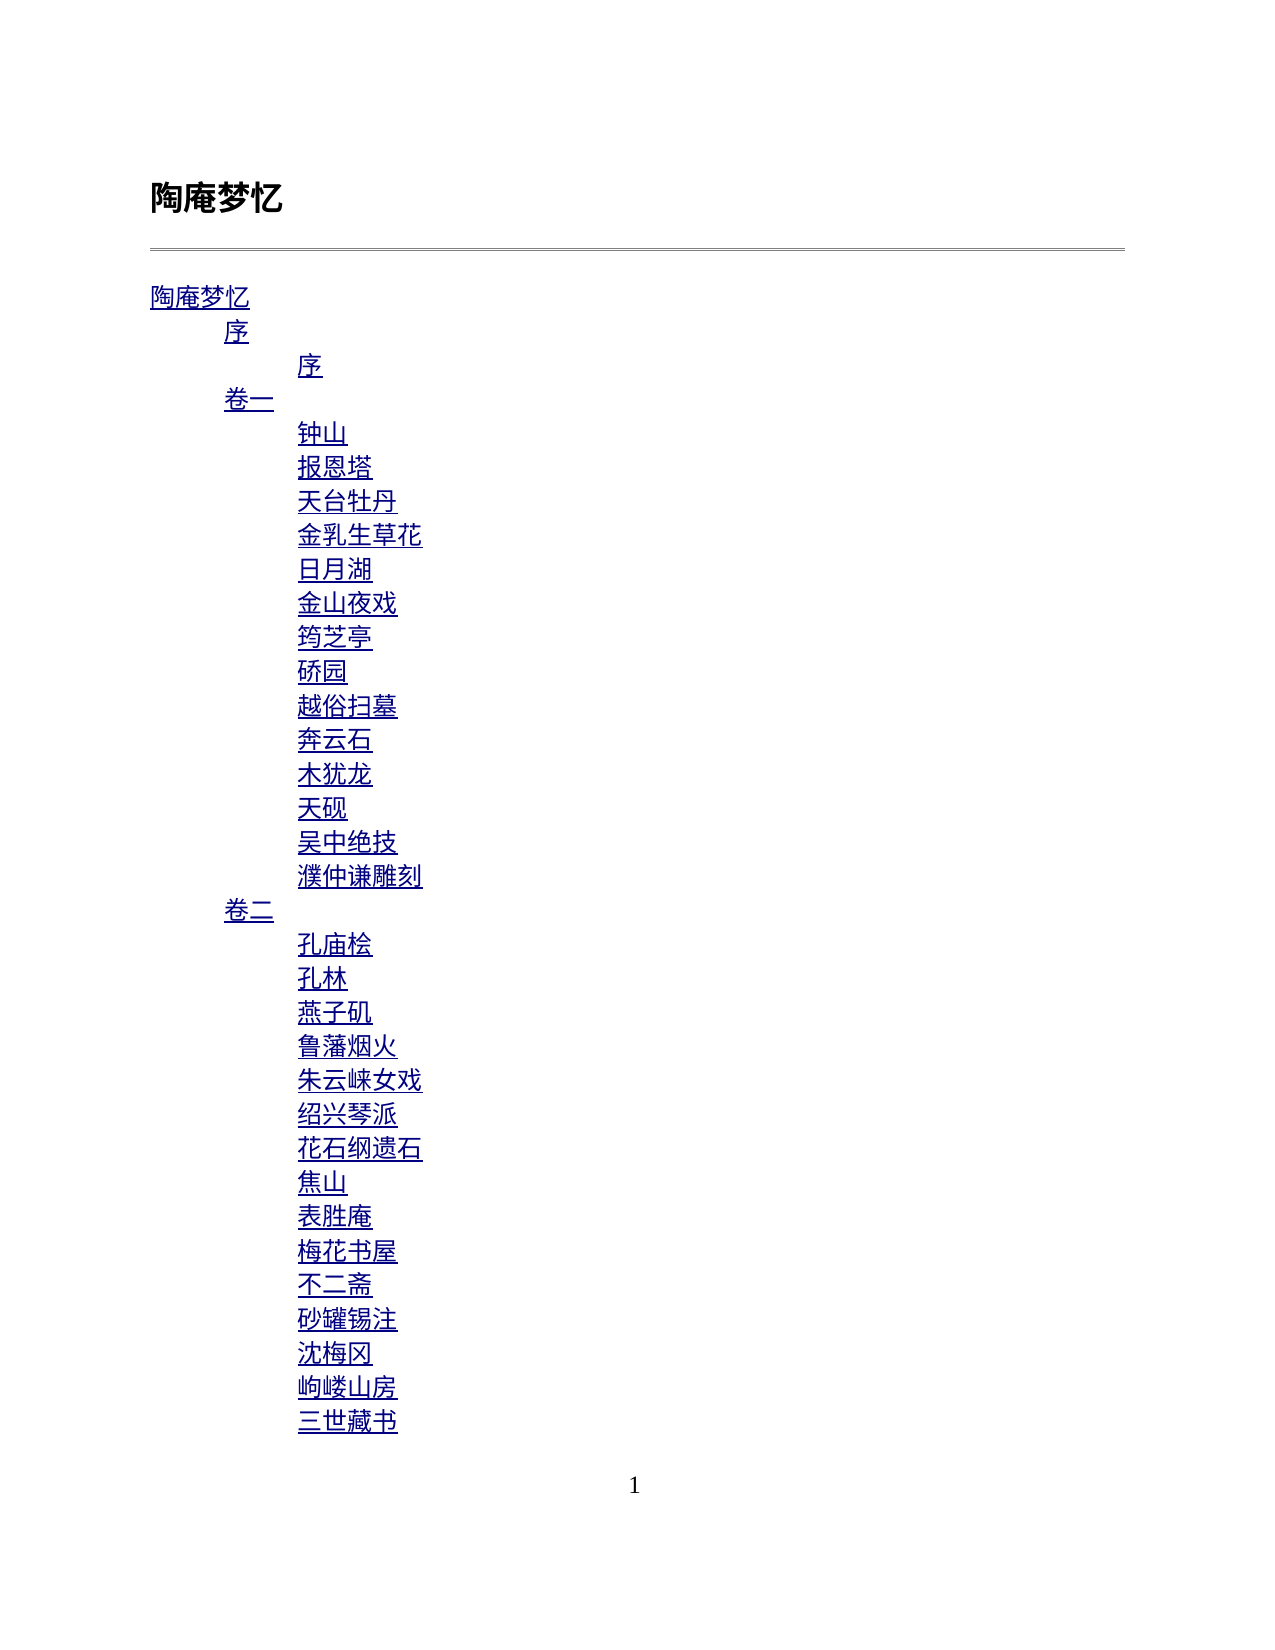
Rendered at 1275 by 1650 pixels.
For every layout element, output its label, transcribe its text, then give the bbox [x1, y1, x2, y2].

text 陶庵梦忆 序 序 卷一 钟山 报恩塔 天台牡丹 金乳生草花 日月湖 金山夜戏 筠芝亭 硚园 越俗扫墓 奔云石 木犹龙 天砚 吴中绝技 濮仲谦雕刻 卷二 孔庙桧 孔林 燕子矶 鲁藩烟火 朱云崃女戏 绍兴琴派 花石纲遗石 焦山 表胜庵 梅花书屋 不二斋 砂罐锡注 沈梅冈 岣嵝山房 三世藏书 [150, 279, 1125, 1437]
subtitle 陶庵梦忆 [150, 175, 1125, 221]
